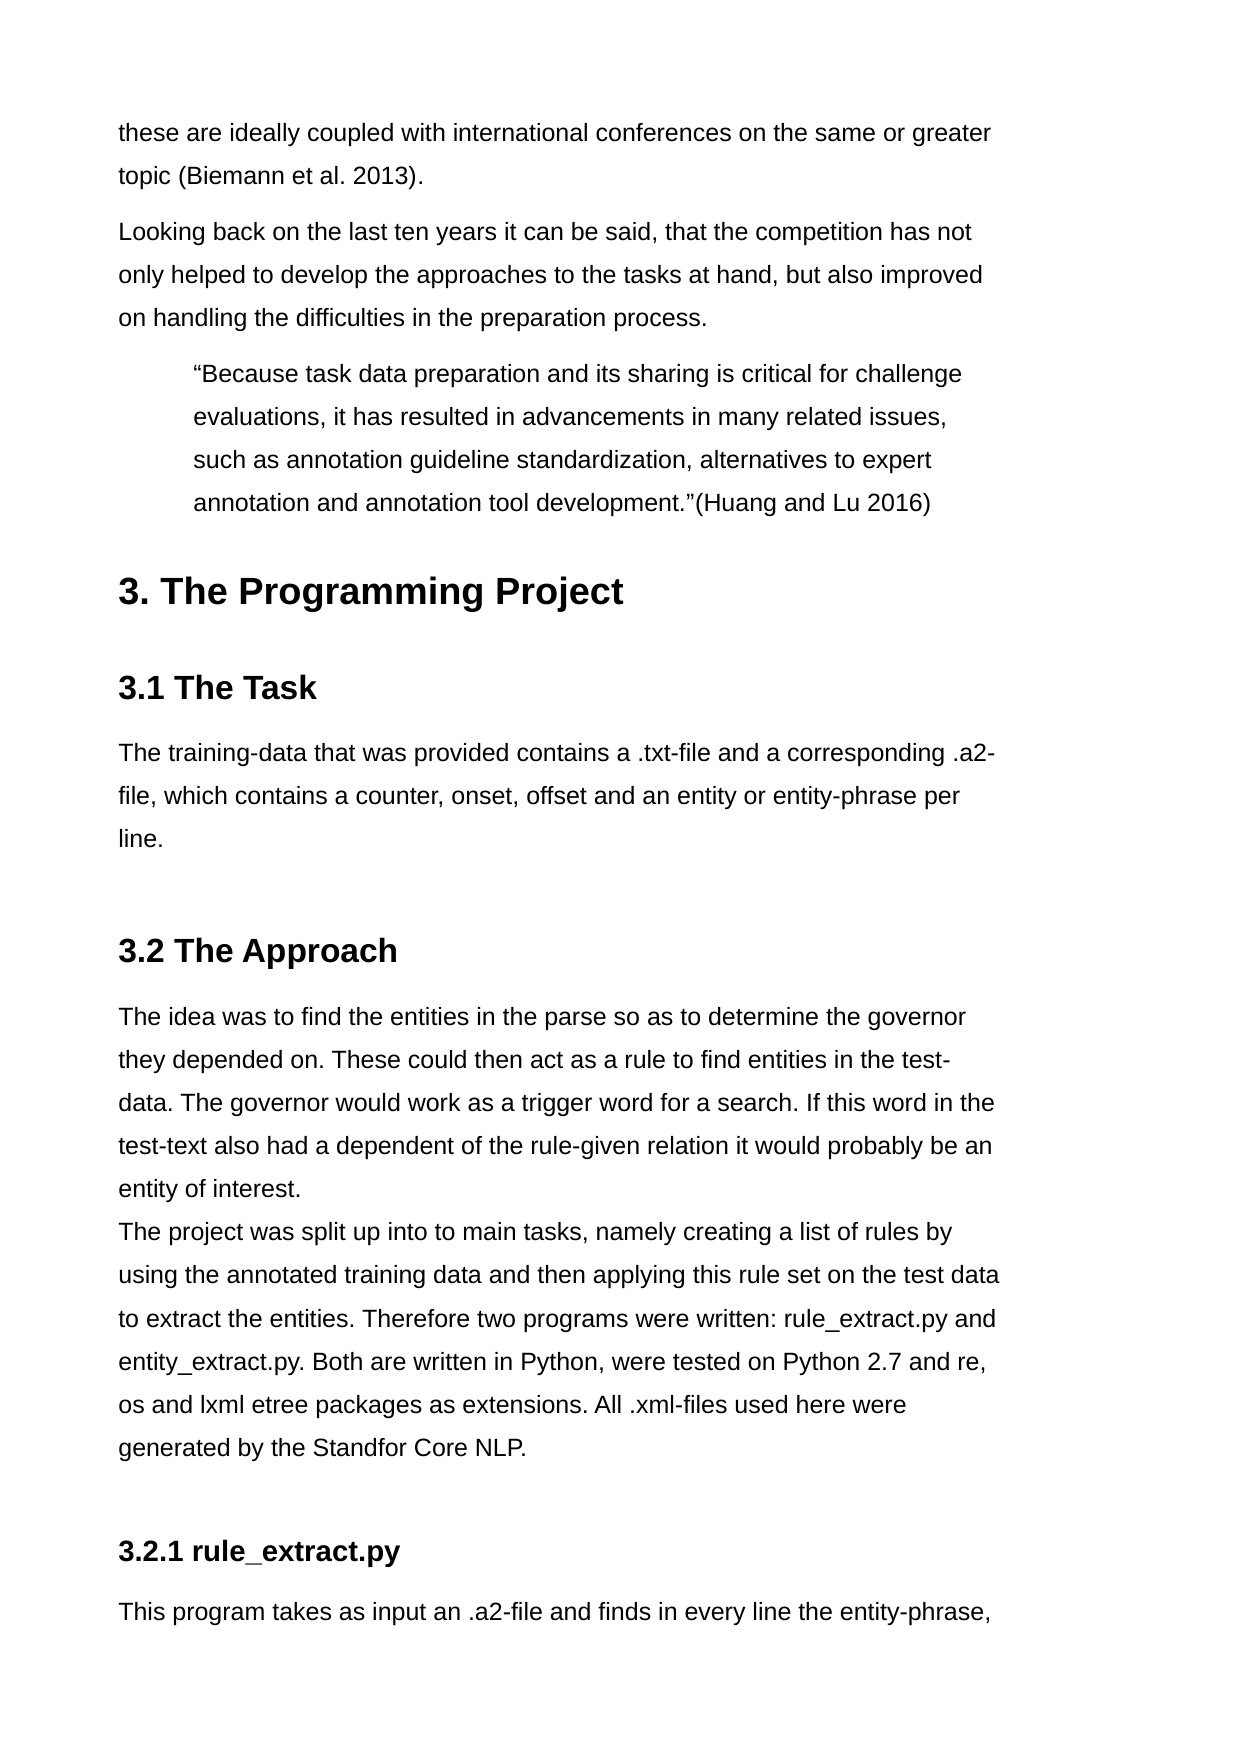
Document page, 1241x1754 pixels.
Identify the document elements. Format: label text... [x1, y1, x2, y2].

subtitle 3.2 The Approach [118, 931, 1004, 970]
subtitle 3. The Programming Project [118, 569, 1004, 612]
subtitle 3.2.1 rule_extract.py [118, 1534, 1004, 1567]
text “Because task data preparation and its sharing is critical for challenge evaluations, it has resulted in advancements in many related issues, such as annotation guideline standardization, alternatives to expert annotation and annotation tool development.”(Huang and Lu 2016) [118, 359, 1004, 517]
text Looking back on the last ten years it can be said, that the competition has not only helped to develop the approaches to the tasks at hand, but also improved on handling the difficulties in the preparation process. [118, 217, 1004, 332]
subtitle 3.1 The Task [118, 667, 1004, 706]
text these are ideally coupled with international conferences on the same or greater topic (Biemann et al. 2013). [118, 118, 1004, 190]
text The training-data that was provided contains a .txt-file and a corresponding .a2-file, which contains a counter, onset, offset and an entity or entity-phrase per line. [118, 738, 1004, 853]
text The idea was to find the entities in the parse so as to determine the governor they depended on. These could then act as a rule to find entities in the test-data. The governor would work as a trigger word for a search. If this word in the test-text also had a dependent of the rule-given relation it would probably be an entity of interest. [118, 1002, 1004, 1203]
text The project was split up into to main tasks, namely creating a list of rules by using the annotated training data and then applying this rule set on the test data to extract the entities. Therefore two programs were written: rule_extract.py and entity_extract.py. Both are written in Python, were tested on Python 2.7 and re, os and lxml etree packages as extensions. All .xml-files used here were generated by the Standfor Core NLP. [118, 1217, 1004, 1462]
text This program takes as input an .a2-file and finds in every line the entity-phrase, [118, 1597, 1004, 1626]
